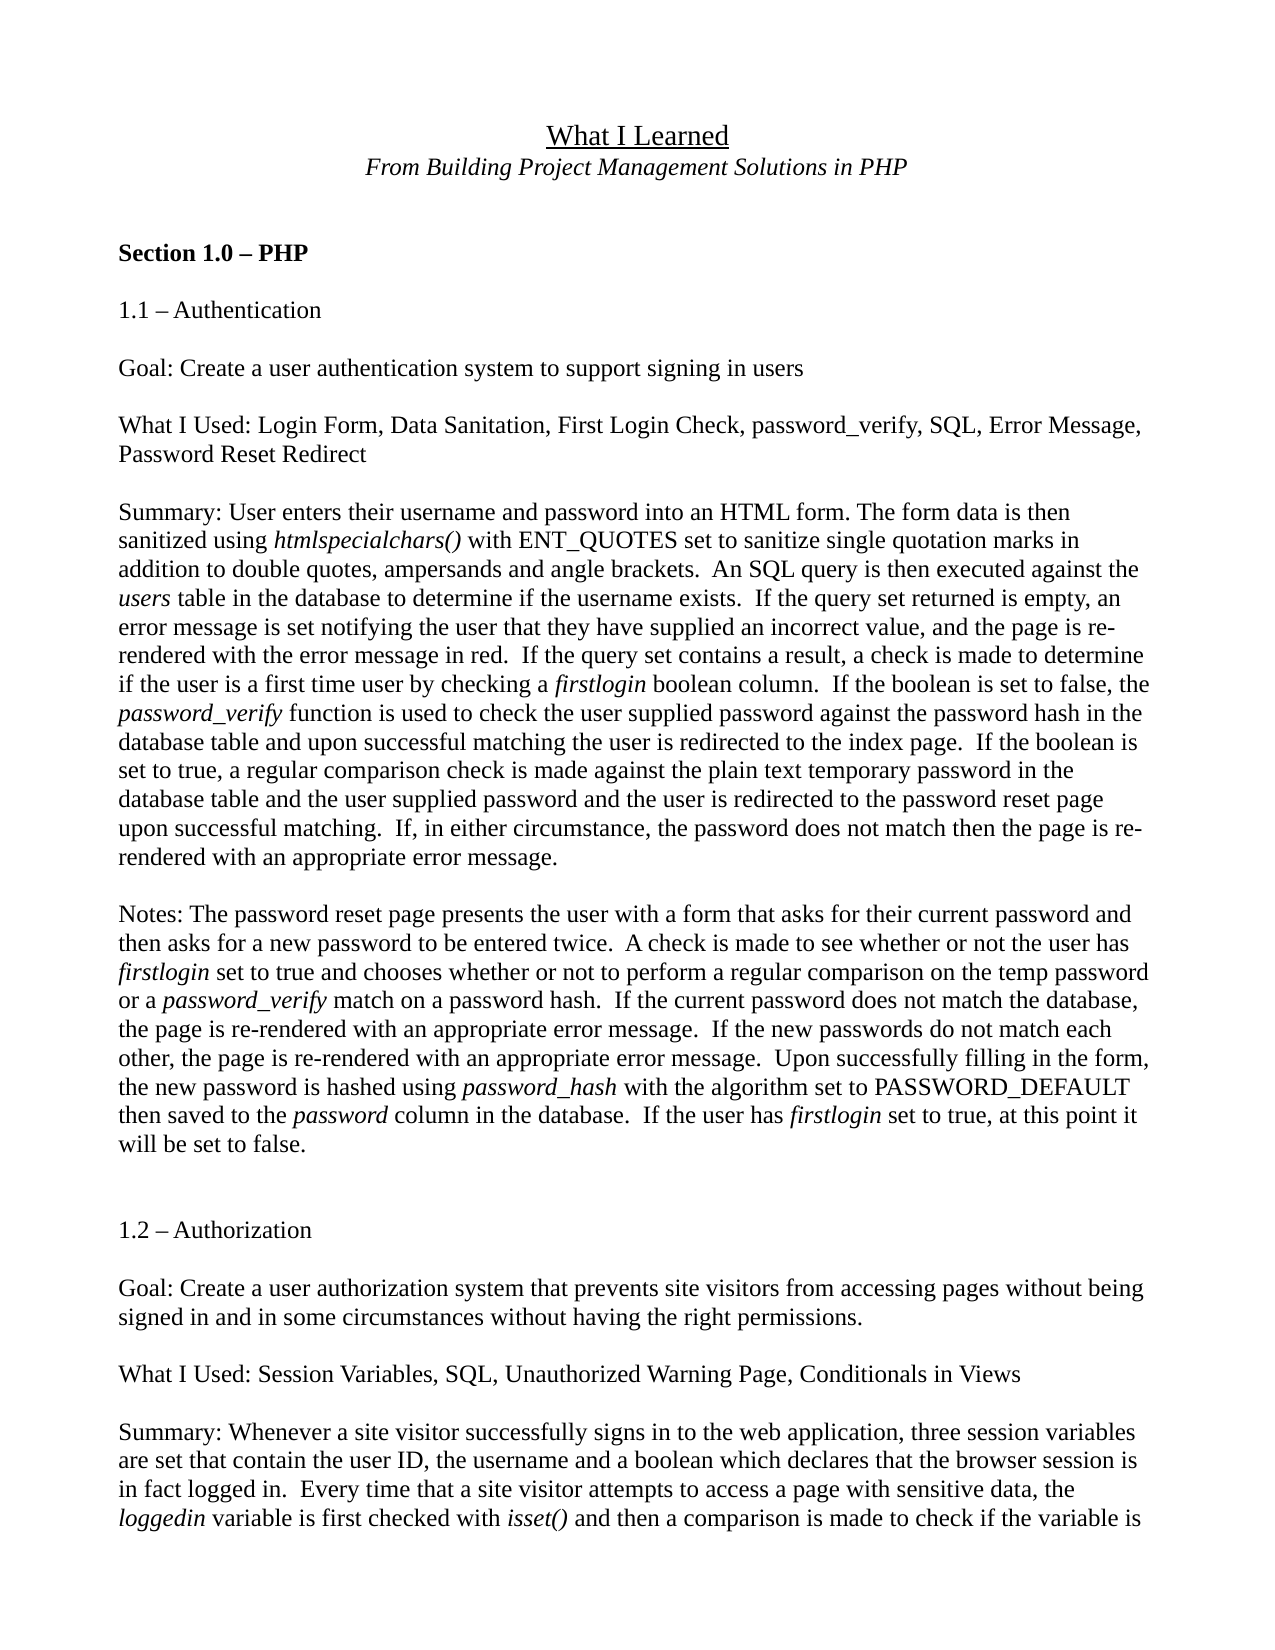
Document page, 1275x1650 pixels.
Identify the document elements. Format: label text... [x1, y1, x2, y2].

text 1.2 – Authorization [118, 1215, 1157, 1244]
text What I Used: Session Variables, SQL, Unauthorized Warning Page, Conditionals in Views [118, 1359, 1157, 1388]
text Summary: Whenever a site visitor successfully signs in to the web application, three session variables are set that contain the user ID, the username and a boolean which declares that the browser session is in fact logged in. Every time that a site visitor attempts to access a page with sensitive data, the loggedin variable is first checked with isset() and then a comparison is made to check if the variable is [118, 1417, 1157, 1532]
text Goal: Create a user authorization system that prevents site visitors from accessing pages without being signed in and in some circumstances without having the right permissions. [118, 1273, 1157, 1330]
text 1.1 – Authentication [118, 295, 1157, 324]
text Goal: Create a user authentication system to support signing in users [118, 353, 1157, 382]
text Notes: The password reset page presents the user with a form that asks for their current password and then asks for a new password to be entered twice. A check is made to see whether or not the user has firstlogin set to true and chooses whether or not to perform a regular comparison on the temp password or a password_verify match on a password hash. If the current password does not match the database, the page is re-rendered with an appropriate error message. If the new passwords do not match each other, the page is re-rendered with an appropriate error message. Upon successfully filling in the form, the new password is hashed using password_hash with the algorithm set to PASSWORD_DEFAULT then saved to the password column in the database. If the user has firstlogin set to true, at this point it will be set to false. [118, 899, 1157, 1158]
text What I Learned [118, 118, 1157, 152]
text From Building Project Management Solutions in PHP [118, 152, 1157, 180]
text Section 1.0 – PHP [118, 238, 1157, 267]
text What I Used: Login Form, Data Sanitation, First Login Check, password_verify, SQL, Error Message, Password Reset Redirect [118, 410, 1157, 468]
text Summary: User enters their username and password into an HTML form. The form data is then sanitized using htmlspecialchars() with ENT_QUOTES set to sanitize single quotation marks in addition to double quotes, ampersands and angle brackets. An SQL query is then executed against the users table in the database to determine if the username exists. If the query set returned is empty, an error message is set notifying the user that they have supplied an incorrect value, and the page is re-rendered with the error message in red. If the query set contains a result, a check is made to determine if the user is a first time user by checking a firstlogin boolean column. If the boolean is set to false, the password_verify function is used to check the user supplied password against the password hash in the database table and upon successful matching the user is redirected to the index page. If the boolean is set to true, a regular comparison check is made against the plain text temporary password in the database table and the user supplied password and the user is redirected to the password reset page upon successful matching. If, in either circumstance, the password does not match then the page is re-rendered with an appropriate error message. [118, 497, 1157, 870]
